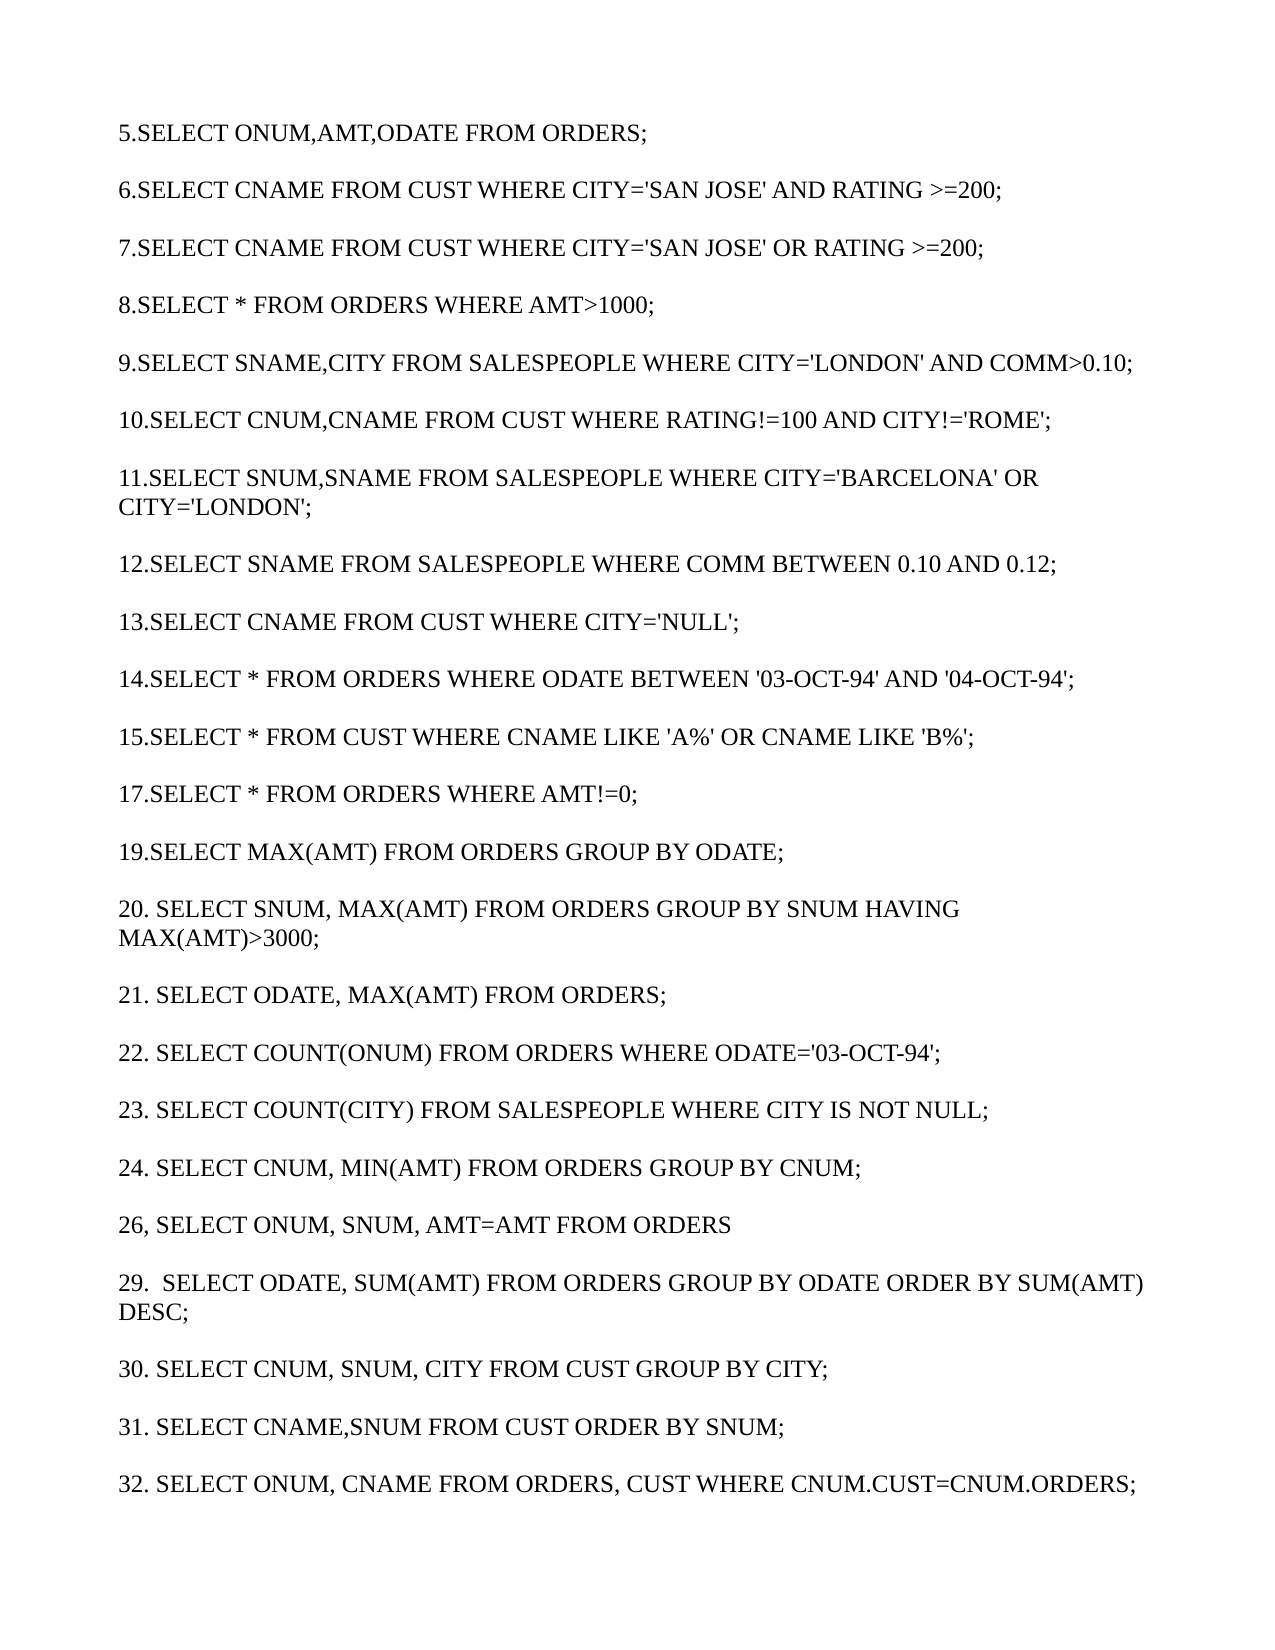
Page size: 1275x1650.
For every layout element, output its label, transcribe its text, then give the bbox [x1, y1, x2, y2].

text 31. SELECT CNAME,SNUM FROM CUST ORDER BY SNUM; [118, 1412, 1157, 1441]
text 11.SELECT SNUM,SNAME FROM SALESPEOPLE WHERE CITY='BARCELONA' OR CITY='LONDON'; [118, 463, 1157, 521]
text 24. SELECT CNUM, MIN(AMT) FROM ORDERS GROUP BY CNUM; [118, 1153, 1157, 1182]
text 21. SELECT ODATE, MAX(AMT) FROM ORDERS; [118, 981, 1157, 1009]
text 14.SELECT * FROM ORDERS WHERE ODATE BETWEEN '03-OCT-94' AND '04-OCT-94'; [118, 664, 1157, 693]
text 13.SELECT CNAME FROM CUST WHERE CITY='NULL'; [118, 607, 1157, 636]
text 30. SELECT CNUM, SNUM, CITY FROM CUST GROUP BY CITY; [118, 1354, 1157, 1383]
text 7.SELECT CNAME FROM CUST WHERE CITY='SAN JOSE' OR RATING >=200; [118, 233, 1157, 262]
text 6.SELECT CNAME FROM CUST WHERE CITY='SAN JOSE' AND RATING >=200; [118, 176, 1157, 204]
text 8.SELECT * FROM ORDERS WHERE AMT>1000; [118, 291, 1157, 319]
text 19.SELECT MAX(AMT) FROM ORDERS GROUP BY ODATE; [118, 837, 1157, 866]
text 10.SELECT CNUM,CNAME FROM CUST WHERE RATING!=100 AND CITY!='ROME'; [118, 406, 1157, 434]
text 29. SELECT ODATE, SUM(AMT) FROM ORDERS GROUP BY ODATE ORDER BY SUM(AMT) DESC; [118, 1268, 1157, 1326]
text 26, SELECT ONUM, SNUM, AMT=AMT FROM ORDERS [118, 1211, 1157, 1239]
text 32. SELECT ONUM, CNAME FROM ORDERS, CUST WHERE CNUM.CUST=CNUM.ORDERS; [118, 1469, 1157, 1498]
text 20. SELECT SNUM, MAX(AMT) FROM ORDERS GROUP BY SNUM HAVING MAX(AMT)>3000; [118, 894, 1157, 952]
text 17.SELECT * FROM ORDERS WHERE AMT!=0; [118, 779, 1157, 808]
text 5.SELECT ONUM,AMT,ODATE FROM ORDERS; [118, 118, 1157, 147]
text 12.SELECT SNAME FROM SALESPEOPLE WHERE COMM BETWEEN 0.10 AND 0.12; [118, 549, 1157, 578]
text 9.SELECT SNAME,CITY FROM SALESPEOPLE WHERE CITY='LONDON' AND COMM>0.10; [118, 348, 1157, 377]
text 23. SELECT COUNT(CITY) FROM SALESPEOPLE WHERE CITY IS NOT NULL; [118, 1096, 1157, 1124]
text 22. SELECT COUNT(ONUM) FROM ORDERS WHERE ODATE='03-OCT-94'; [118, 1038, 1157, 1067]
text 15.SELECT * FROM CUST WHERE CNAME LIKE 'A%' OR CNAME LIKE 'B%'; [118, 722, 1157, 751]
